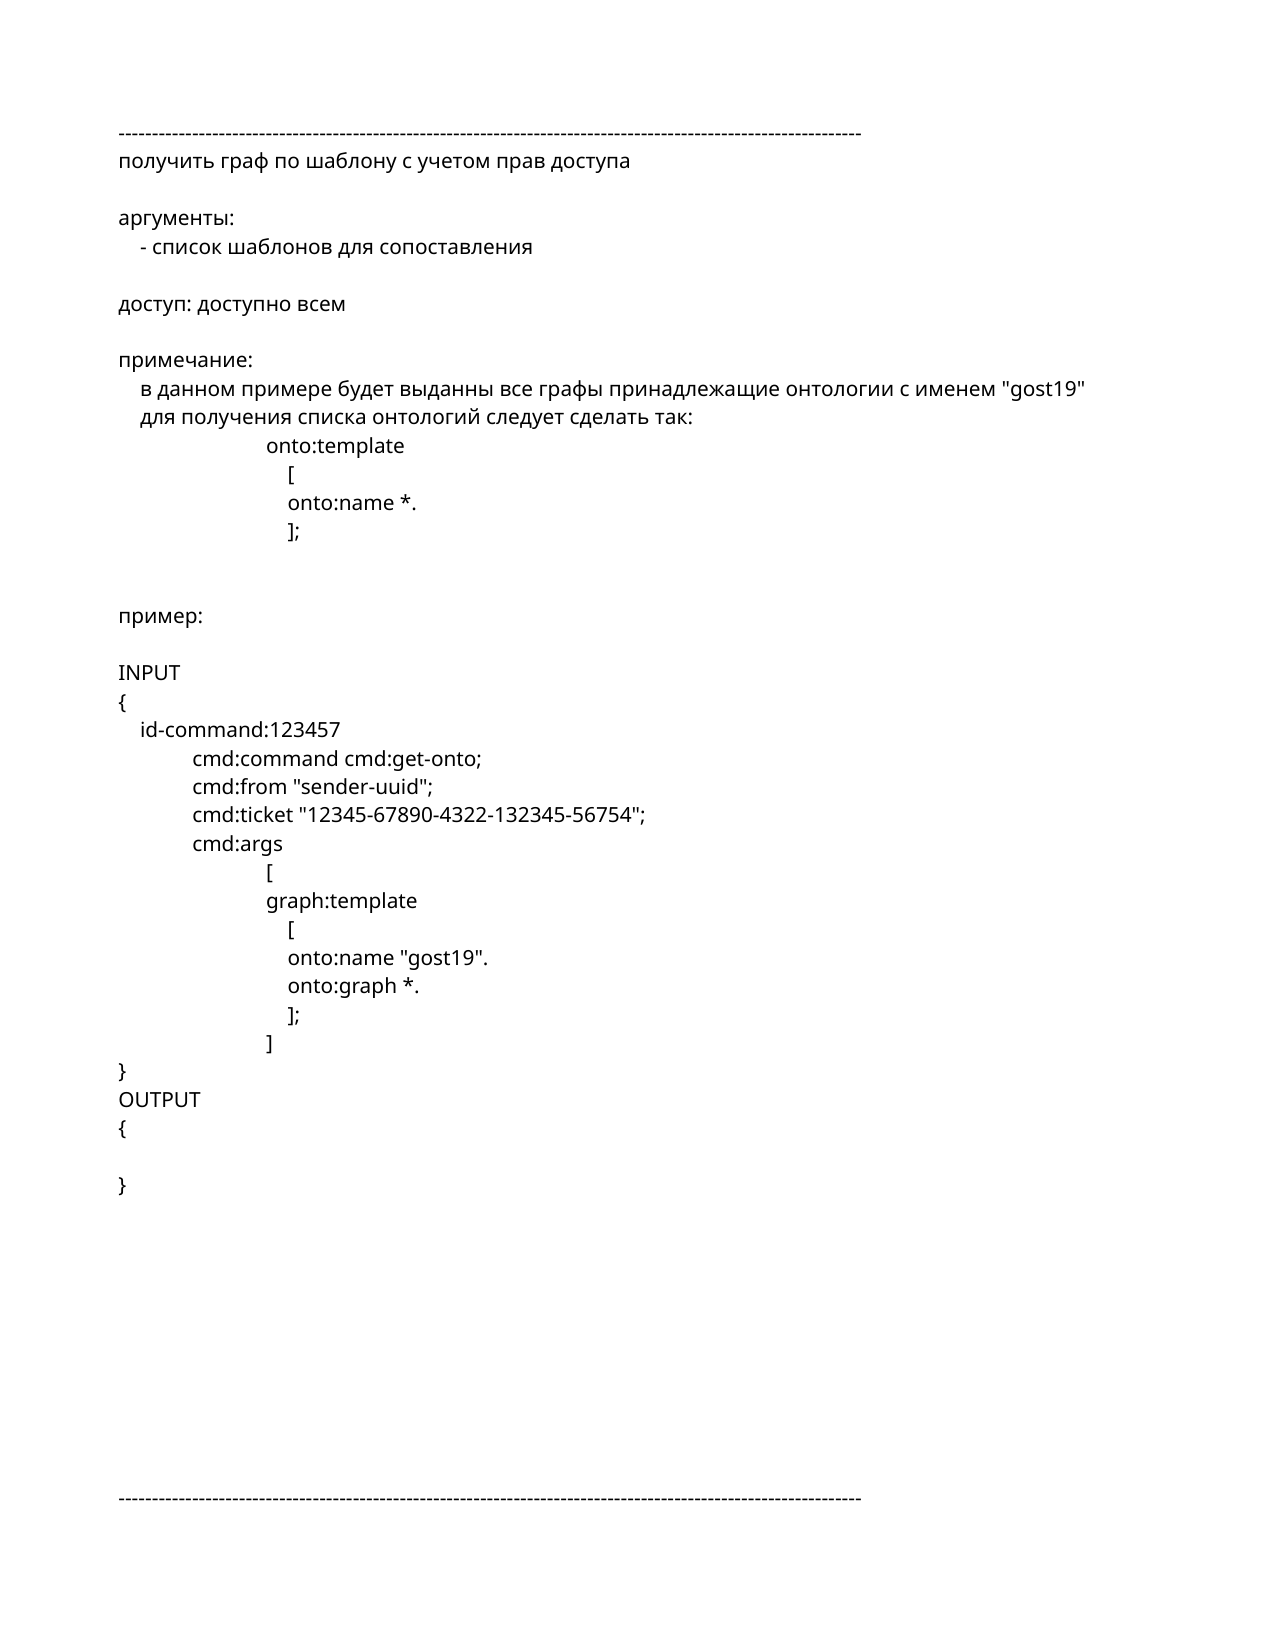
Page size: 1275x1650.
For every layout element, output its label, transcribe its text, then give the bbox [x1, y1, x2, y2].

text получить граф по шаблону с учетом прав доступа [118, 147, 1157, 175]
text onto:name "gost19". [118, 943, 1157, 971]
text id-command:123457 [118, 715, 1157, 744]
text cmd:ticket "12345-67890-4322-132345-56754"; [118, 801, 1157, 829]
text ]; [118, 1000, 1157, 1028]
text onto:graph *. [118, 971, 1157, 1000]
text ] [118, 1028, 1157, 1057]
text ]; [118, 516, 1157, 545]
text - список шаблонов для сопоставления [118, 232, 1157, 260]
text для получения списка онтологий следует сделать так: [118, 402, 1157, 431]
text в данном примере будет выданны все графы принадлежащие онтологии с именем "gost19" [118, 374, 1157, 402]
text cmd:args [118, 829, 1157, 857]
text аргументы: [118, 203, 1157, 232]
text onto:template [118, 431, 1157, 459]
text { [118, 687, 1157, 715]
text примечание: [118, 346, 1157, 374]
text INPUT [118, 658, 1157, 687]
text cmd:command cmd:get-onto; [118, 744, 1157, 772]
text доступ: доступно всем [118, 289, 1157, 317]
text cmd:from "sender-uuid"; [118, 772, 1157, 801]
text --------------------------------------------------------------------------------------------------------------- [118, 1483, 1157, 1512]
text { [118, 1113, 1157, 1142]
text пример: [118, 602, 1157, 630]
text [ [118, 459, 1157, 488]
text } [118, 1057, 1157, 1085]
text [ [118, 914, 1157, 943]
text OUTPUT [118, 1085, 1157, 1113]
text onto:name *. [118, 488, 1157, 516]
text } [118, 1170, 1157, 1199]
text --------------------------------------------------------------------------------------------------------------- [118, 118, 1157, 147]
text graph:template [118, 886, 1157, 914]
text [ [118, 857, 1157, 886]
